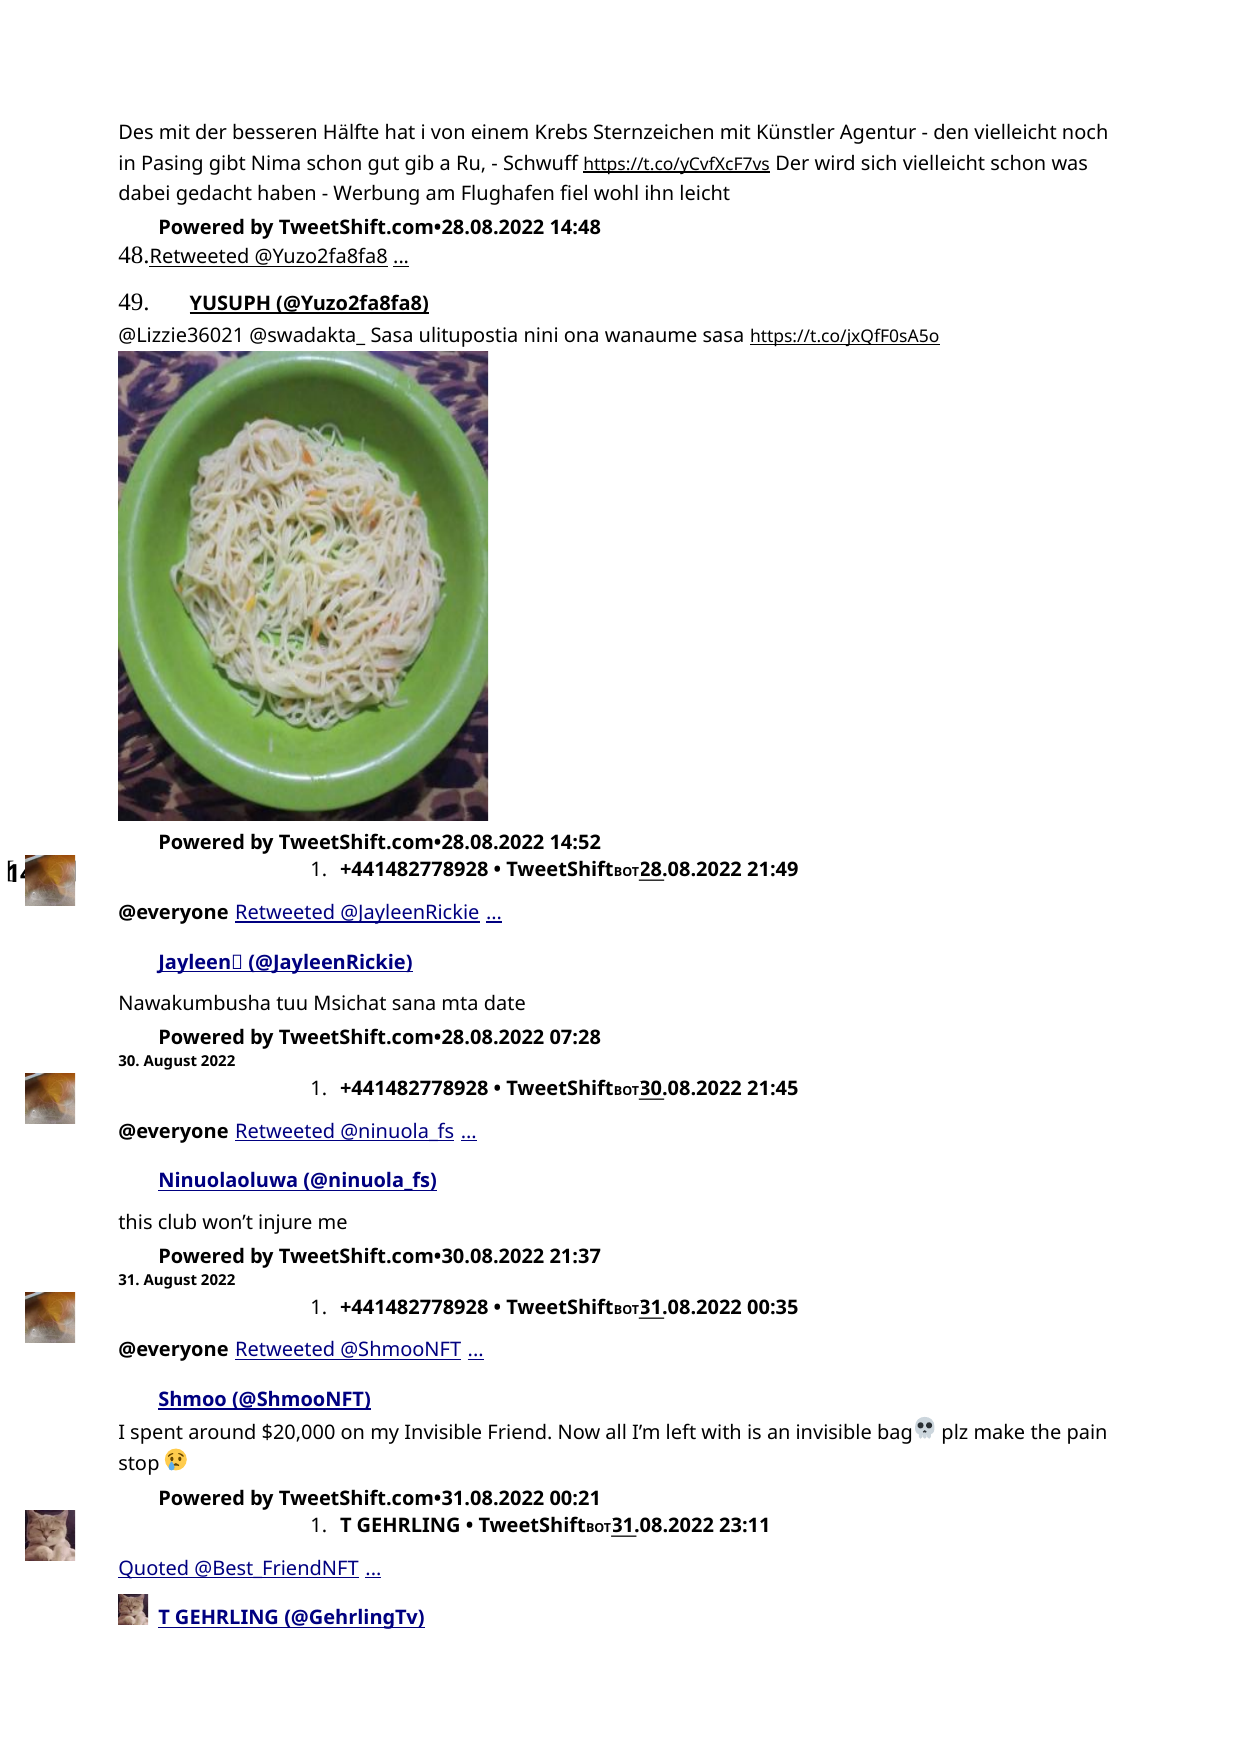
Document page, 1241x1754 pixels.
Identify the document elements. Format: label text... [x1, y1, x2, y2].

list YUSUPH (@Yuzo2fa8fa8) [118, 281, 1122, 317]
list Retweeted @Yuzo2fa8fa8 ... [118, 241, 1122, 270]
list Jayleen💞 (@JayleenRickie) [118, 939, 1122, 975]
picture [118, 1594, 149, 1625]
list Quoted @Best_FriendNFT ... [118, 1548, 1122, 1582]
list Powered by TweetShift.com•28.08.2022 07:28 [123, 1019, 1117, 1051]
list I spent around $20,000 on my Invisible Friend. Now all I’m left with is an invisible bag plz make the pain stop [118, 1417, 1122, 1477]
list 31. August 2022 [118, 1269, 1122, 1290]
picture [25, 1510, 75, 1561]
list Ninuolaoluwa (@ninuola_fs) [118, 1158, 1122, 1194]
picture [118, 351, 489, 821]
list Powered by TweetShift.com•28.08.2022 14:48 [123, 210, 1117, 241]
subtitle +441482778928 • TweetShiftBOT30.08.2022 21:45 [310, 1074, 1122, 1101]
list this club won’t injure me [118, 1208, 1122, 1235]
list Powered by TweetShift.com•31.08.2022 00:21 [123, 1480, 1117, 1511]
list Des mit der besseren Hälfte hat i von einem Krebs Sternzeichen mit Künstler Agentur - den vielleicht noch in Pasing gibt Nima schon gut gib a Ru, - Schwuff https://t.co/yCvfXcF7vs Der wird sich vielleicht schon was dabei gedacht haben - Werbung am Flughafen fiel wohl ihn leicht [118, 118, 1122, 206]
subtitle T GEHRLING • TweetShiftBOT31.08.2022 23:11 [310, 1511, 1122, 1538]
list Powered by TweetShift.com•28.08.2022 14:52 [123, 824, 1117, 855]
list @everyone Retweeted @ninuola_fs ... [118, 1111, 1122, 1145]
list 30. August 2022 [118, 1051, 1122, 1071]
picture [25, 1073, 75, 1124]
list T GEHRLING (@GehrlingTv) [118, 1595, 1122, 1631]
list 14:53 [0, 855, 25, 889]
list @everyone Retweeted @JayleenRickie ... [118, 892, 1122, 927]
subtitle +441482778928 • TweetShiftBOT28.08.2022 21:49 [310, 855, 1122, 882]
list Powered by TweetShift.com•30.08.2022 21:37 [123, 1238, 1117, 1269]
list @Lizzie36021 @swadakta_ Sasa ulitupostia nini ona wanaume sasa https://t.co/jxQfF0sA5o [118, 321, 1122, 348]
list @everyone Retweeted @ShmooNFT ... [118, 1330, 1122, 1364]
picture [25, 1292, 75, 1343]
list Shmoo (@ShmooNFT) [118, 1377, 1122, 1412]
list Nawakumbusha tuu Msichat sana mta date [118, 989, 1122, 1016]
picture [25, 855, 75, 906]
subtitle +441482778928 • TweetShiftBOT31.08.2022 00:35 [310, 1293, 1122, 1320]
